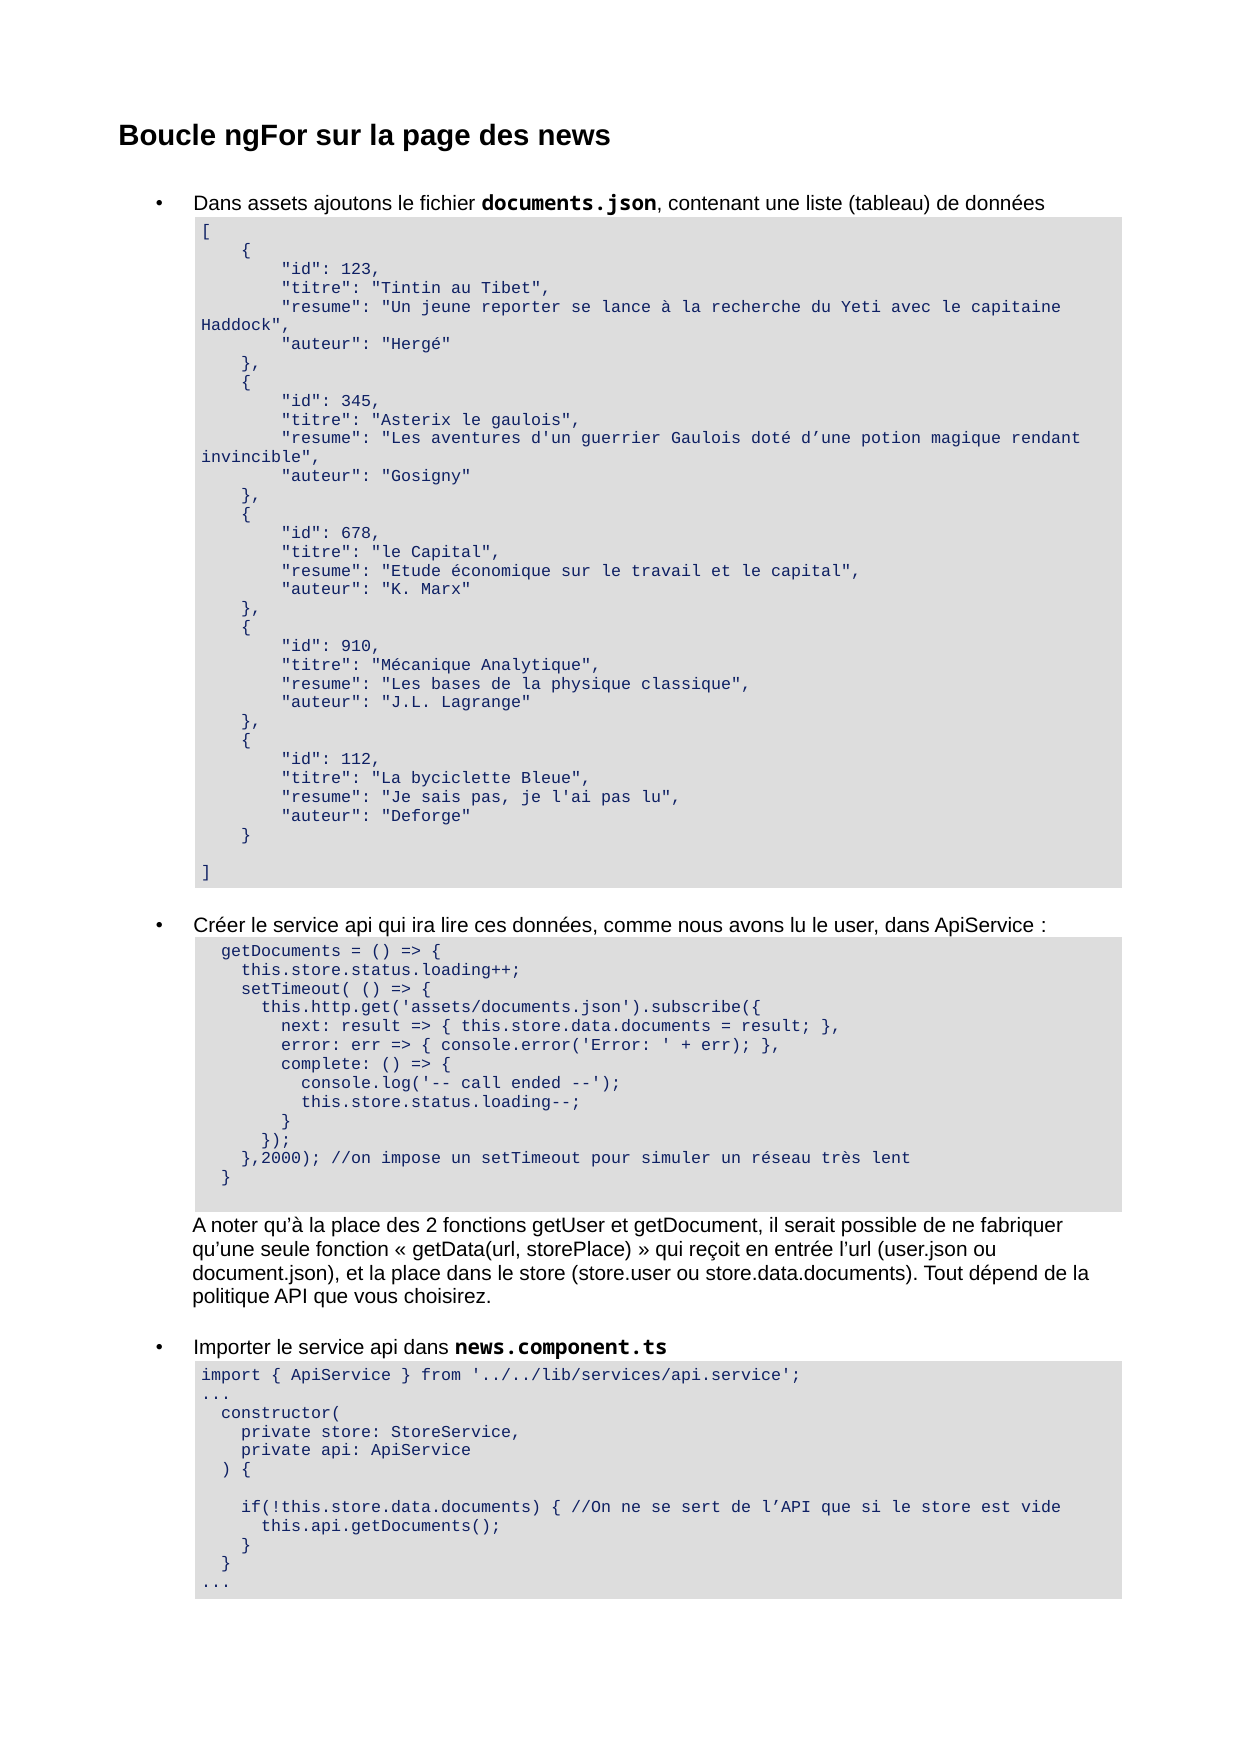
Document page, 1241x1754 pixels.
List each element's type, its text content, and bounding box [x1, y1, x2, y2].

text ... [195, 1574, 1122, 1599]
text "resume": "Un jeune reporter se lance à la recherche du Yeti avec le capitaine Haddock", [195, 298, 1122, 336]
text { [195, 242, 1122, 260]
text this.store.status.loading--; [195, 1093, 1122, 1112]
text { [195, 732, 1122, 751]
text "resume": "Les aventures d'un guerrier Gaulois doté d’une potion magique rendant invincible", [195, 430, 1122, 468]
text "id": 910, [195, 637, 1122, 656]
text "titre": "Mécanique Analytique", [195, 656, 1122, 675]
text if(!this.store.data.documents) { //On ne se sert de l’API que si le store est vide [195, 1498, 1122, 1517]
text "resume": "Les bases de la physique classique", [195, 675, 1122, 694]
text } [195, 1555, 1122, 1574]
text ... [195, 1385, 1122, 1404]
subtitle Boucle ngFor sur la page des news [118, 118, 1122, 152]
text ] [195, 864, 1122, 888]
text A noter qu’à la place des 2 fonctions getUser et getDocument, il serait possible de ne fabriquer qu’une seule fonction « getData(url, storePlace) » qui reçoit en entrée l’url (user.json ou document.json), et la place dans le store (store.user ou store.data.documents). Tout dépend de la politique API que vous choisirez. [192, 1212, 1122, 1308]
text } [195, 1169, 1122, 1188]
text "id": 678, [195, 524, 1122, 543]
text import { ApiService } from '../../lib/services/api.service'; [195, 1361, 1122, 1385]
text private api: ApiService [195, 1442, 1122, 1461]
text "auteur": "Gosigny" [195, 468, 1122, 487]
list Créer le service api qui ira lire ces données, comme nous avons lu le user, dans ApiService : [156, 912, 1122, 937]
text }, [195, 600, 1122, 619]
text "id": 345, [195, 392, 1122, 411]
text }, [195, 487, 1122, 506]
text private store: StoreService, [195, 1423, 1122, 1442]
text next: result => { this.store.data.documents = result; }, [195, 1018, 1122, 1037]
text } [195, 1112, 1122, 1131]
text getDocuments = () => { [195, 937, 1122, 961]
text }, [195, 355, 1122, 373]
text "resume": "Etude économique sur le travail et le capital", [195, 562, 1122, 581]
text "resume": "Je sais pas, je l'ai pas lu", [195, 788, 1122, 807]
text ) { [195, 1461, 1122, 1480]
list Dans assets ajoutons le fichier documents.json, contenant une liste (tableau) de données [156, 188, 1122, 217]
text this.api.getDocuments(); [195, 1517, 1122, 1536]
text "auteur": "Hergé" [195, 336, 1122, 355]
text { [195, 506, 1122, 524]
text }, [195, 713, 1122, 732]
text } [195, 826, 1122, 845]
text "auteur": "Deforge" [195, 807, 1122, 826]
text } [195, 1536, 1122, 1555]
list Importer le service api dans news.component.ts [156, 1332, 1122, 1361]
text complete: () => { [195, 1056, 1122, 1074]
text this.store.status.loading++; [195, 961, 1122, 980]
text [ [195, 217, 1122, 242]
text "id": 112, [195, 751, 1122, 769]
text setTimeout( () => { [195, 980, 1122, 999]
text },2000); //on impose un setTimeout pour simuler un réseau très lent [195, 1150, 1122, 1169]
text "auteur": "K. Marx" [195, 581, 1122, 600]
text { [195, 373, 1122, 392]
text }); [195, 1131, 1122, 1150]
text "auteur": "J.L. Lagrange" [195, 694, 1122, 713]
text "titre": "La byciclette Bleue", [195, 769, 1122, 788]
text error: err => { console.error('Error: ' + err); }, [195, 1037, 1122, 1056]
text "titre": "Tintin au Tibet", [195, 279, 1122, 298]
text { [195, 619, 1122, 637]
text console.log('-- call ended --'); [195, 1074, 1122, 1093]
text this.http.get('assets/documents.json').subscribe({ [195, 999, 1122, 1018]
text constructor( [195, 1404, 1122, 1423]
text "titre": "le Capital", [195, 543, 1122, 562]
text "titre": "Asterix le gaulois", [195, 411, 1122, 430]
text "id": 123, [195, 260, 1122, 279]
